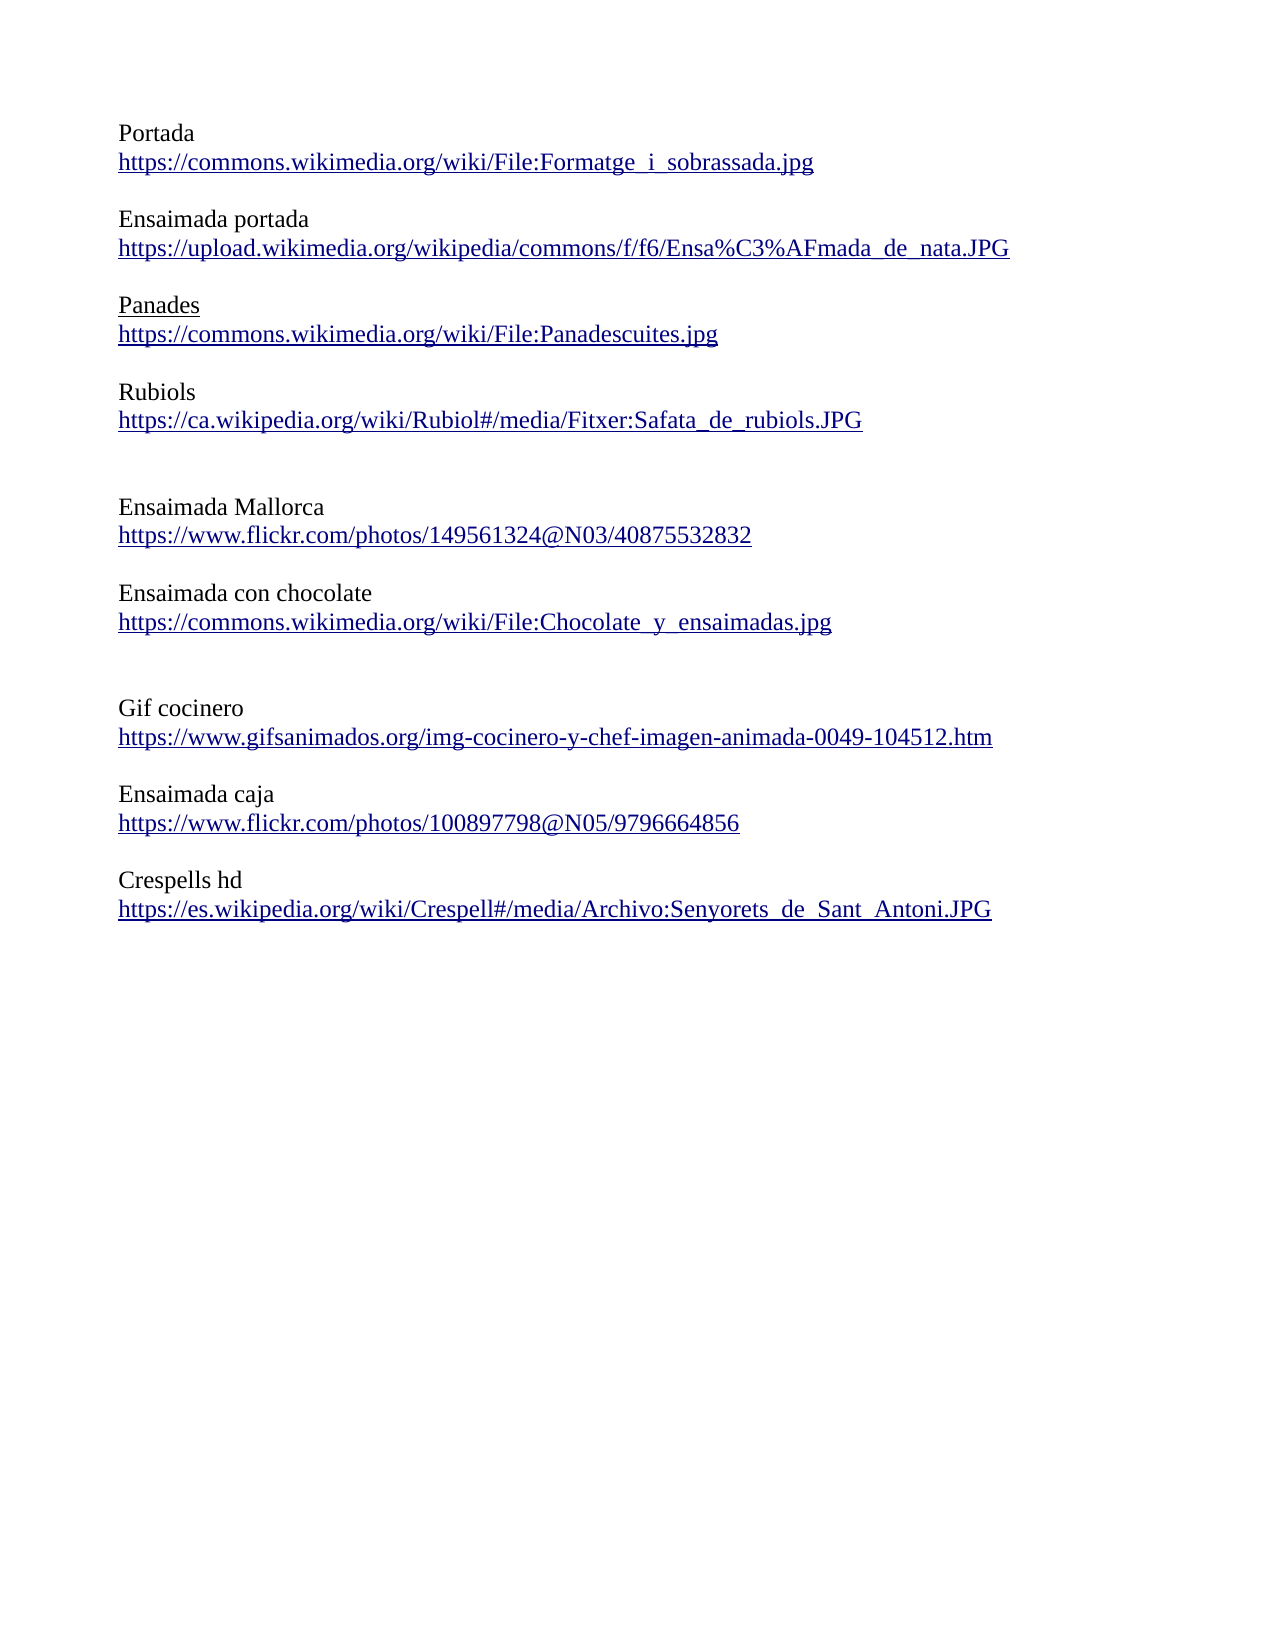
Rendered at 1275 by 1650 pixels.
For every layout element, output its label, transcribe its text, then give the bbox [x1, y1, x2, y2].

text https://www.flickr.com/photos/100897798@N05/9796664856 [118, 808, 1157, 837]
text Portada [118, 118, 1157, 147]
text https://upload.wikimedia.org/wikipedia/commons/f/f6/Ensa%C3%AFmada_de_nata.JPG [118, 233, 1157, 262]
text https://commons.wikimedia.org/wiki/File:Chocolate_y_ensaimadas.jpg [118, 607, 1157, 636]
text https://www.flickr.com/photos/149561324@N03/40875532832 [118, 521, 1157, 549]
text Rubiols [118, 377, 1157, 406]
text Panades [118, 291, 1157, 319]
text https://www.gifsanimados.org/img-cocinero-y-chef-imagen-animada-0049-104512.htm [118, 722, 1157, 751]
text Crespells hd [118, 866, 1157, 894]
text https://commons.wikimedia.org/wiki/File:Formatge_i_sobrassada.jpg [118, 147, 1157, 176]
text https://ca.wikipedia.org/wiki/Rubiol#/media/Fitxer:Safata_de_rubiols.JPG [118, 406, 1157, 434]
text https://commons.wikimedia.org/wiki/File:Panadescuites.jpg [118, 319, 1157, 348]
text Ensaimada portada [118, 204, 1157, 233]
text Ensaimada Mallorca [118, 492, 1157, 521]
text https://es.wikipedia.org/wiki/Crespell#/media/Archivo:Senyorets_de_Sant_Antoni.JPG [118, 894, 1157, 923]
text Ensaimada con chocolate [118, 578, 1157, 607]
text Gif cocinero [118, 693, 1157, 722]
text Ensaimada caja [118, 779, 1157, 808]
